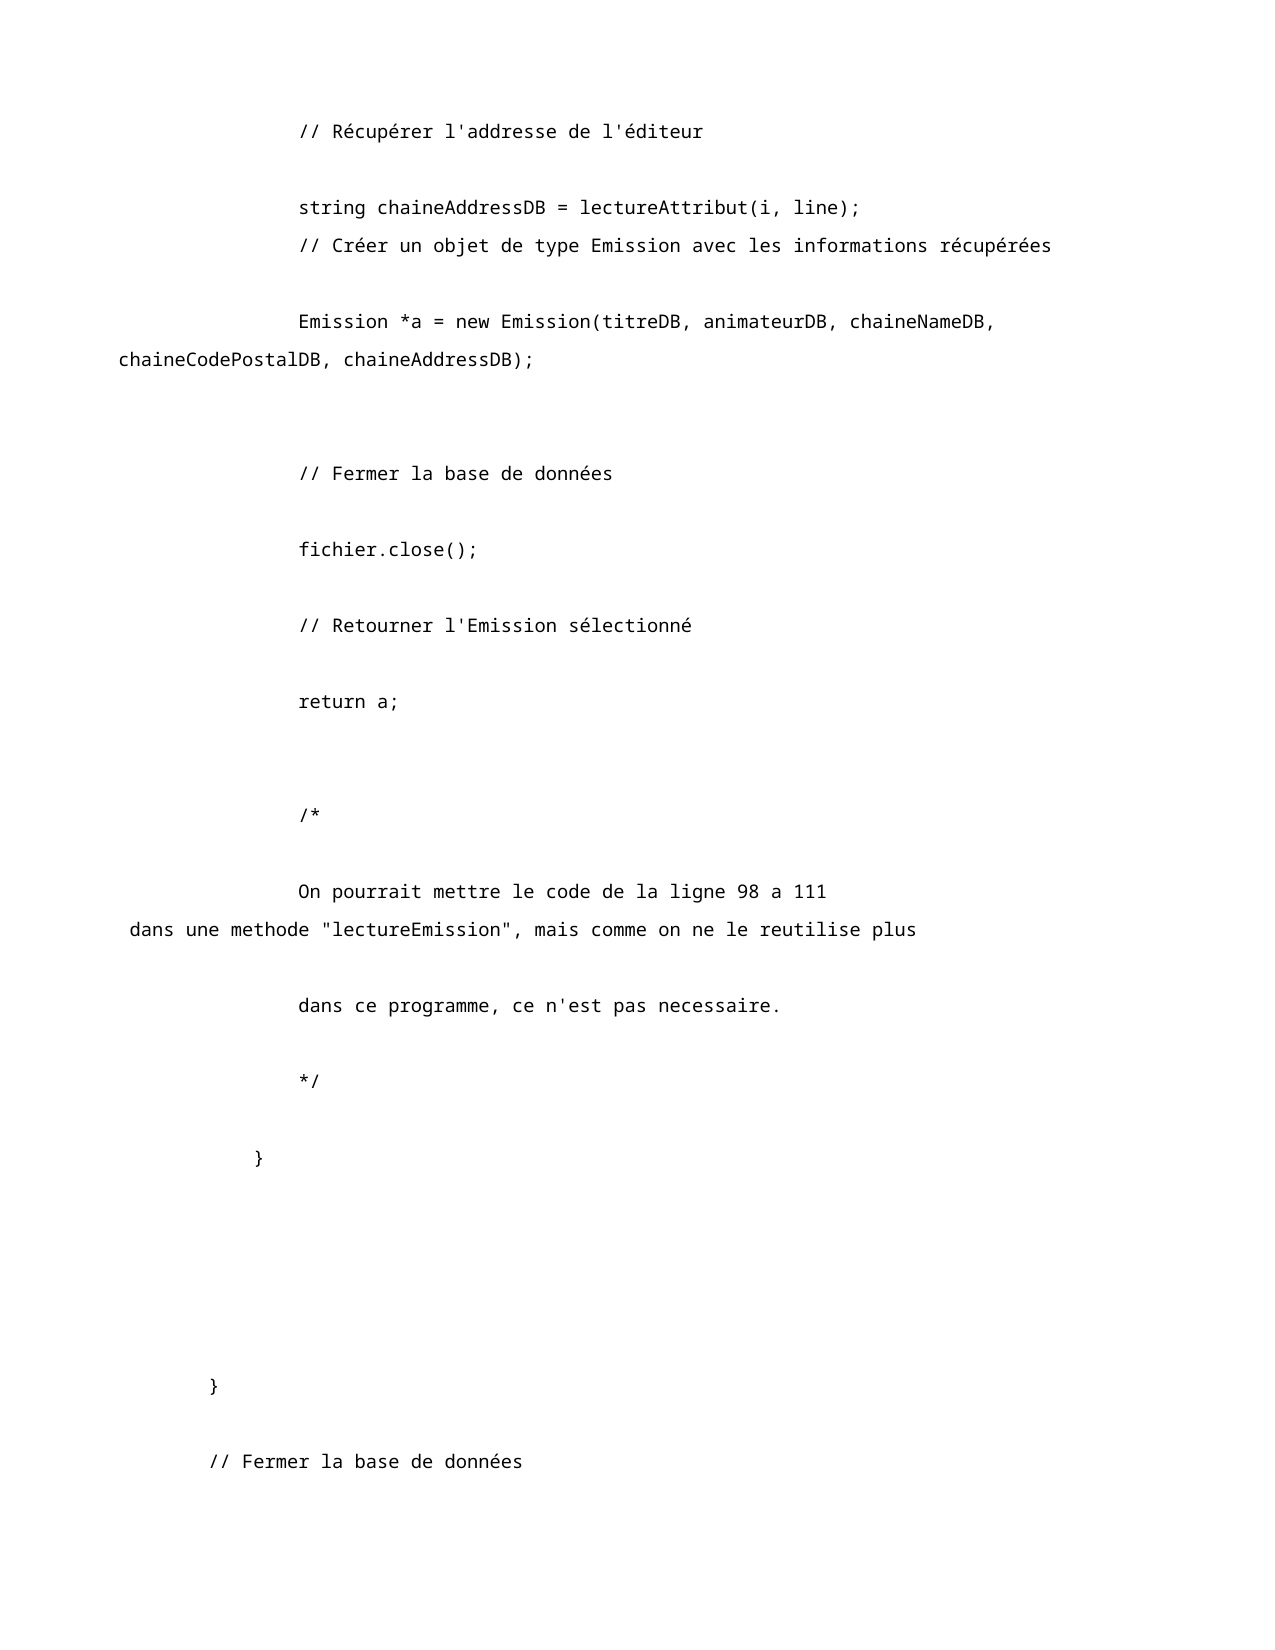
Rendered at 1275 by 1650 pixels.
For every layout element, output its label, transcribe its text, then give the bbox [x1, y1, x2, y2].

text chaineCodePostalDB, chaineAddressDB); [118, 346, 1157, 372]
text // Récupérer l'addresse de l'éditeur [118, 118, 1157, 144]
text */ [118, 1069, 1157, 1094]
text dans une methode "lectureEmission", mais comme on ne le reutilise plus [118, 917, 1157, 942]
text // Créer un objet de type Emission avec les informations récupérées [118, 232, 1157, 258]
text return a; [118, 688, 1157, 714]
text dans ce programme, ce n'est pas necessaire. [118, 993, 1157, 1018]
text string chaineAddressDB = lectureAttribut(i, line); [118, 194, 1157, 220]
text // Fermer la base de données [118, 460, 1157, 486]
text // Retourner l'Emission sélectionné [118, 612, 1157, 638]
text On pourrait mettre le code de la ligne 98 a 111 [118, 878, 1157, 904]
text Emission *a = new Emission(titreDB, animateurDB, chaineNameDB, [118, 308, 1157, 334]
text /* [118, 802, 1157, 828]
text // Fermer la base de données [118, 1449, 1157, 1474]
text } [118, 1145, 1157, 1170]
text fichier.close(); [118, 536, 1157, 562]
text } [118, 1373, 1157, 1398]
